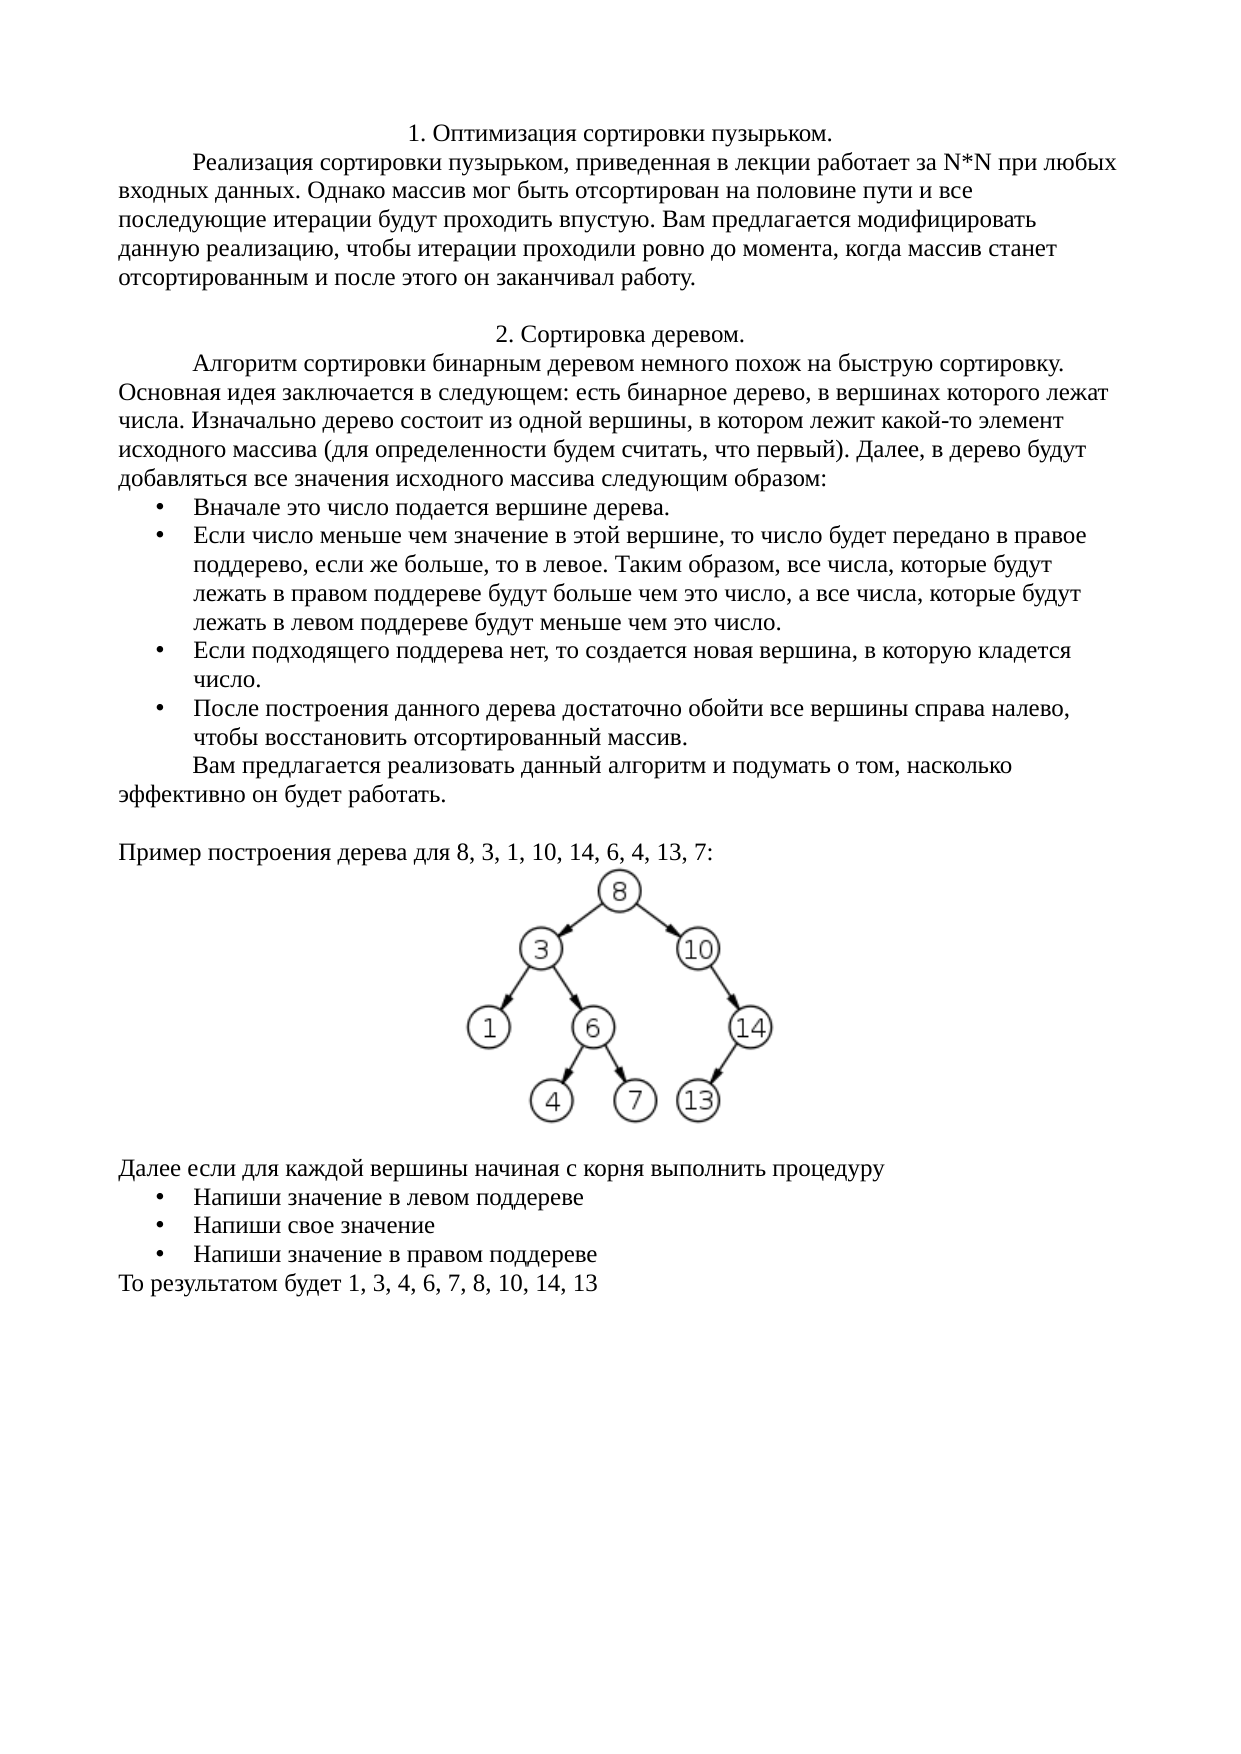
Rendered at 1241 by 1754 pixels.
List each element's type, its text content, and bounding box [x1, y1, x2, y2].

text Пример построения дерева для 8, 3, 1, 10, 14, 6, 4, 13, 7: [118, 837, 1122, 866]
text То результатом будет 1, 3, 4, 6, 7, 8, 10, 14, 13 [118, 1268, 1122, 1297]
list Напиши свое значение [156, 1211, 1122, 1239]
text 1. Оптимизация сортировки пузырьком. [118, 118, 1122, 147]
list Если число меньше чем значение в этой вершине, то число будет передано в правое поддерево, если же больше, то в левое. Таким образом, все числа, которые будут лежать в правом поддереве будут больше чем это число, а все числа, которые будут лежать в левом поддереве будут меньше чем это число. [156, 521, 1122, 636]
text Вам предлагается реализовать данный алгоритм и подумать о том, насколько эффективно он будет работать. [118, 751, 1122, 808]
list После построения данного дерева достаточно обойти все вершины справа налево, чтобы восстановить отсортированный массив. [156, 693, 1122, 751]
picture [463, 865, 777, 1127]
text Алгоритм сортировки бинарным деревом немного похож на быструю сортировку. Основная идея заключается в следующем: есть бинарное дерево, в вершинах которого лежат числа. Изначально дерево состоит из одной вершины, в котором лежит какой-то элемент исходного массива (для определенности будем считать, что первый). Далее, в дерево будут добавляться все значения исходного массива следующим образом: [118, 348, 1122, 492]
text Реализация сортировки пузырьком, приведенная в лекции работает за N*N при любых входных данных. Однако массив мог быть отсортирован на половине пути и все последующие итерации будут проходить впустую. Вам предлагается модифицировать данную реализацию, чтобы итерации проходили ровно до момента, когда массив станет отсортированным и после этого он заканчивал работу. [118, 147, 1122, 291]
text 2. Сортировка деревом. [118, 319, 1122, 348]
list Напиши значение в левом поддереве [156, 1182, 1122, 1211]
list Напиши значение в правом поддереве [156, 1239, 1122, 1268]
list Вначале это число подается вершине дерева. [156, 492, 1122, 521]
text Далее если для каждой вершины начиная с корня выполнить процедуру [118, 1153, 1122, 1182]
list Если подходящего поддерева нет, то создается новая вершина, в которую кладется число. [156, 636, 1122, 693]
